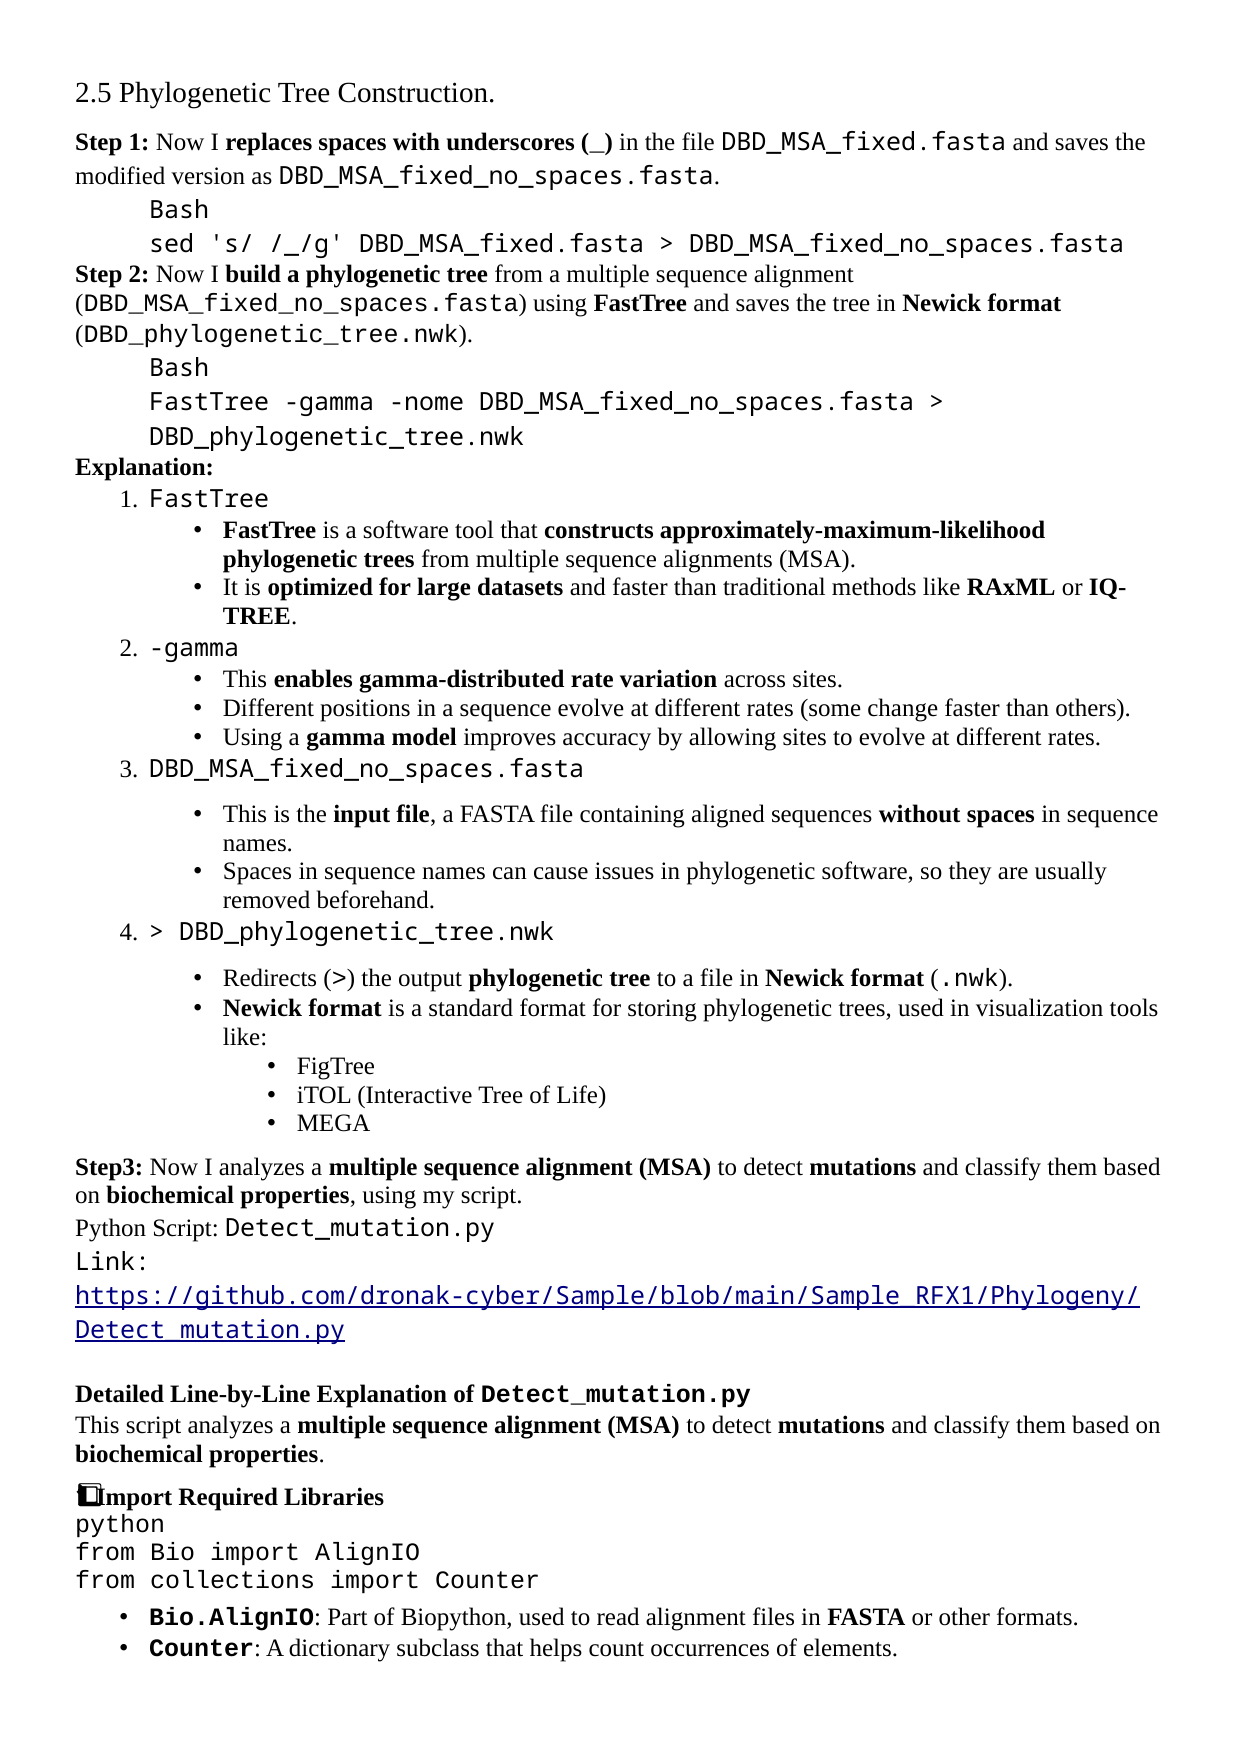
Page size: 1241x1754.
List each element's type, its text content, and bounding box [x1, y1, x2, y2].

list Newick format is a standard format for storing phylogenetic trees, used in visualization tools like: [193, 993, 1165, 1051]
text This script analyzes a multiple sequence alignment (MSA) to detect mutations and classify them based on biochemical properties. [75, 1410, 1165, 1468]
text Python Script: Detect_mutation.py [75, 1209, 1165, 1243]
list MEGA [267, 1108, 1165, 1137]
list It is optimized for large datasets and faster than traditional methods like RAxML or IQ-TREE. [193, 572, 1165, 630]
subtitle Explanation: [75, 452, 1165, 481]
list Spaces in sequence names can cause issues in phylogenetic software, so they are usually removed beforehand. [193, 856, 1165, 914]
text Step 1: Now I replaces spaces with underscores (_) in the file DBD_MSA_fixed.fasta and saves the modified version as DBD_MSA_fixed_no_spaces.fasta. [75, 123, 1165, 191]
text 2.5 Phylogenetic Tree Construction. [75, 75, 1165, 108]
text Step3: Now I analyzes a multiple sequence alignment (MSA) to detect mutations and classify them based on biochemical properties, using my script. [75, 1152, 1165, 1209]
list Bio.AlignIO: Part of Biopython, used to read alignment files in FASTA or other formats. [119, 1602, 1165, 1633]
list Using a gamma model improves accuracy by allowing sites to evolve at different rates. [193, 722, 1165, 750]
text Bash [75, 350, 1165, 384]
list Redirects (>) the output phylogenetic tree to a file in Newick format (.nwk). [193, 963, 1165, 993]
text Link: [75, 1243, 1165, 1277]
list FigTree [267, 1051, 1165, 1080]
text sed 's/ /_/g' DBD_MSA_fixed.fasta > DBD_MSA_fixed_no_spaces.fasta [75, 226, 1165, 259]
list -gamma [119, 630, 1165, 664]
list FastTree [119, 481, 1165, 515]
text FastTree -gamma -nome DBD_MSA_fixed_no_spaces.fasta > DBD_phylogenetic_tree.nwk [75, 384, 1165, 452]
text https://github.com/dronak-cyber/Sample/blob/main/Sample_RFX1/Phylogeny/Detect_mutation.py Detailed Line-by-Line Explanation of Detect_mutation.py [75, 1277, 1165, 1410]
list iTOL (Interactive Tree of Life) [267, 1080, 1165, 1108]
list > DBD_phylogenetic_tree.nwk [119, 914, 1165, 948]
text python [75, 1511, 1165, 1539]
list This enables gamma-distributed rate variation across sites. [193, 664, 1165, 693]
text Bash [75, 191, 1165, 226]
list Different positions in a sequence evolve at different rates (some change faster than others). [193, 693, 1165, 722]
list DBD_MSA_fixed_no_spaces.fasta [119, 750, 1165, 784]
subtitle 1️⃣ Import Required Libraries [75, 1482, 1165, 1511]
list This is the input file, a FASTA file containing aligned sequences without spaces in sequence names. [193, 799, 1165, 856]
text from Bio import AlignIO [75, 1539, 1165, 1568]
text Step 2: Now I build a phylogenetic tree from a multiple sequence alignment (DBD_MSA_fixed_no_spaces.fasta) using FastTree and saves the tree in Newick format (DBD_phylogenetic_tree.nwk). [75, 259, 1165, 350]
list Counter: A dictionary subclass that helps count occurrences of elements. [119, 1633, 1165, 1664]
list FastTree is a software tool that constructs approximately-maximum-likelihood phylogenetic trees from multiple sequence alignments (MSA). [193, 515, 1165, 572]
text from collections import Counter [75, 1568, 1165, 1596]
